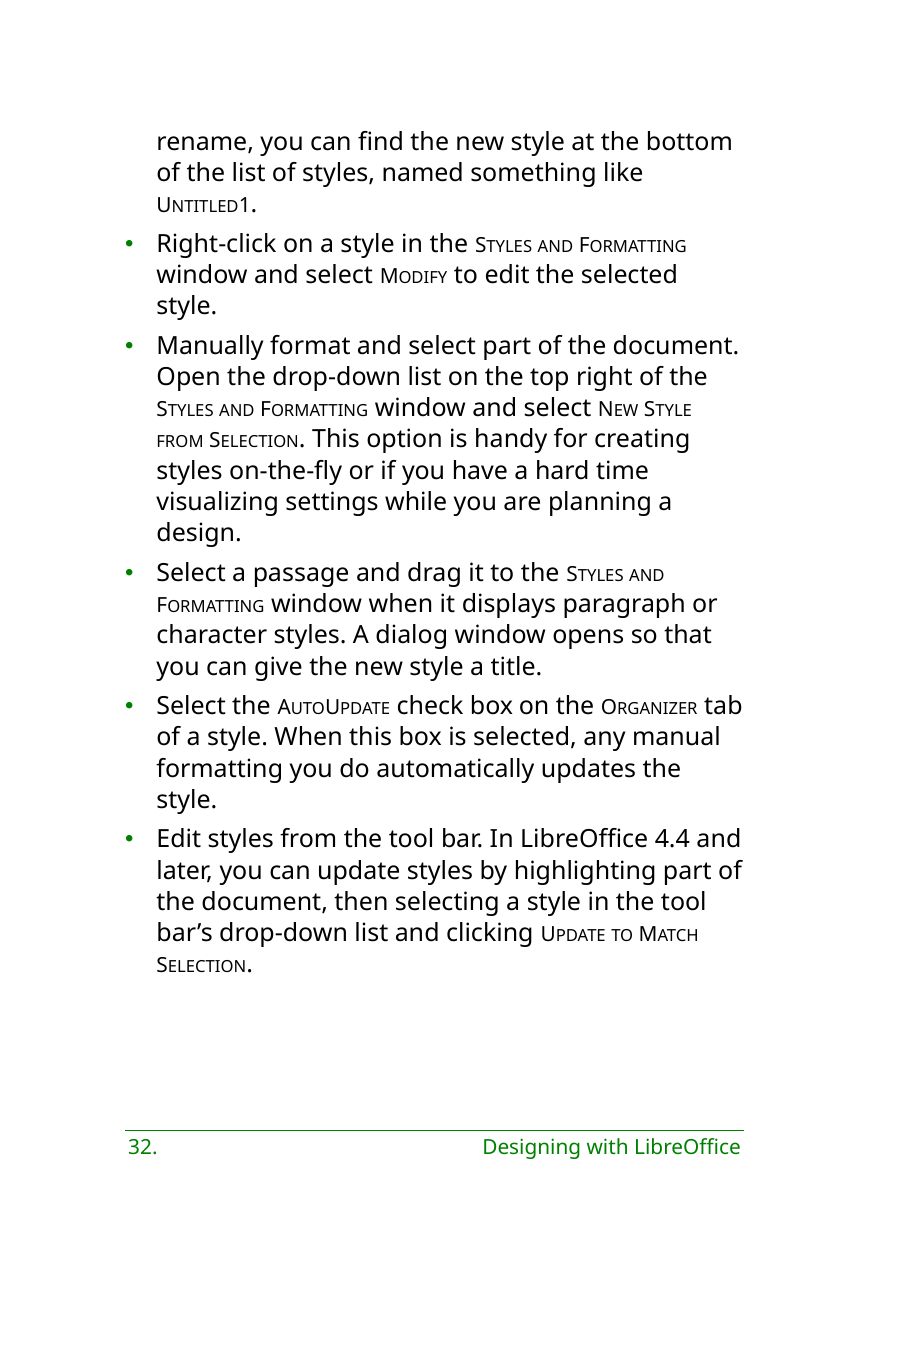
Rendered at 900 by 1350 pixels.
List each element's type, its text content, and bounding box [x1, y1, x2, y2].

list Edit styles from the tool bar. In LibreOffice 4.4 and later, you can update styles by highlighting part of the document, then selecting a style in the tool bar’s drop-down list and clicking Update to Match Selection. [125, 823, 744, 979]
list rename, you can find the new style at the bottom of the list of styles, named something like Untitled1. [125, 125, 744, 219]
list Select a passage and drag it to the Styles and Formatting window when it displays paragraph or character styles. A dialog window opens so that you can give the new style a title. [125, 556, 744, 681]
list Right-click on a style in the Styles and Formatting window and select Modify to edit the selected style. [125, 227, 744, 321]
list Manually format and select part of the document. Open the drop-down list on the top right of the Styles and Formatting window and select New Style from Selection. This option is handy for creating styles on-the-fly or if you have a hard time visualizing settings while you are planning a design. [125, 329, 744, 548]
list Select the AutoUpdate check box on the Organizer tab of a style. When this box is selected, any manual formatting you do automatically updates the style. [125, 689, 744, 814]
